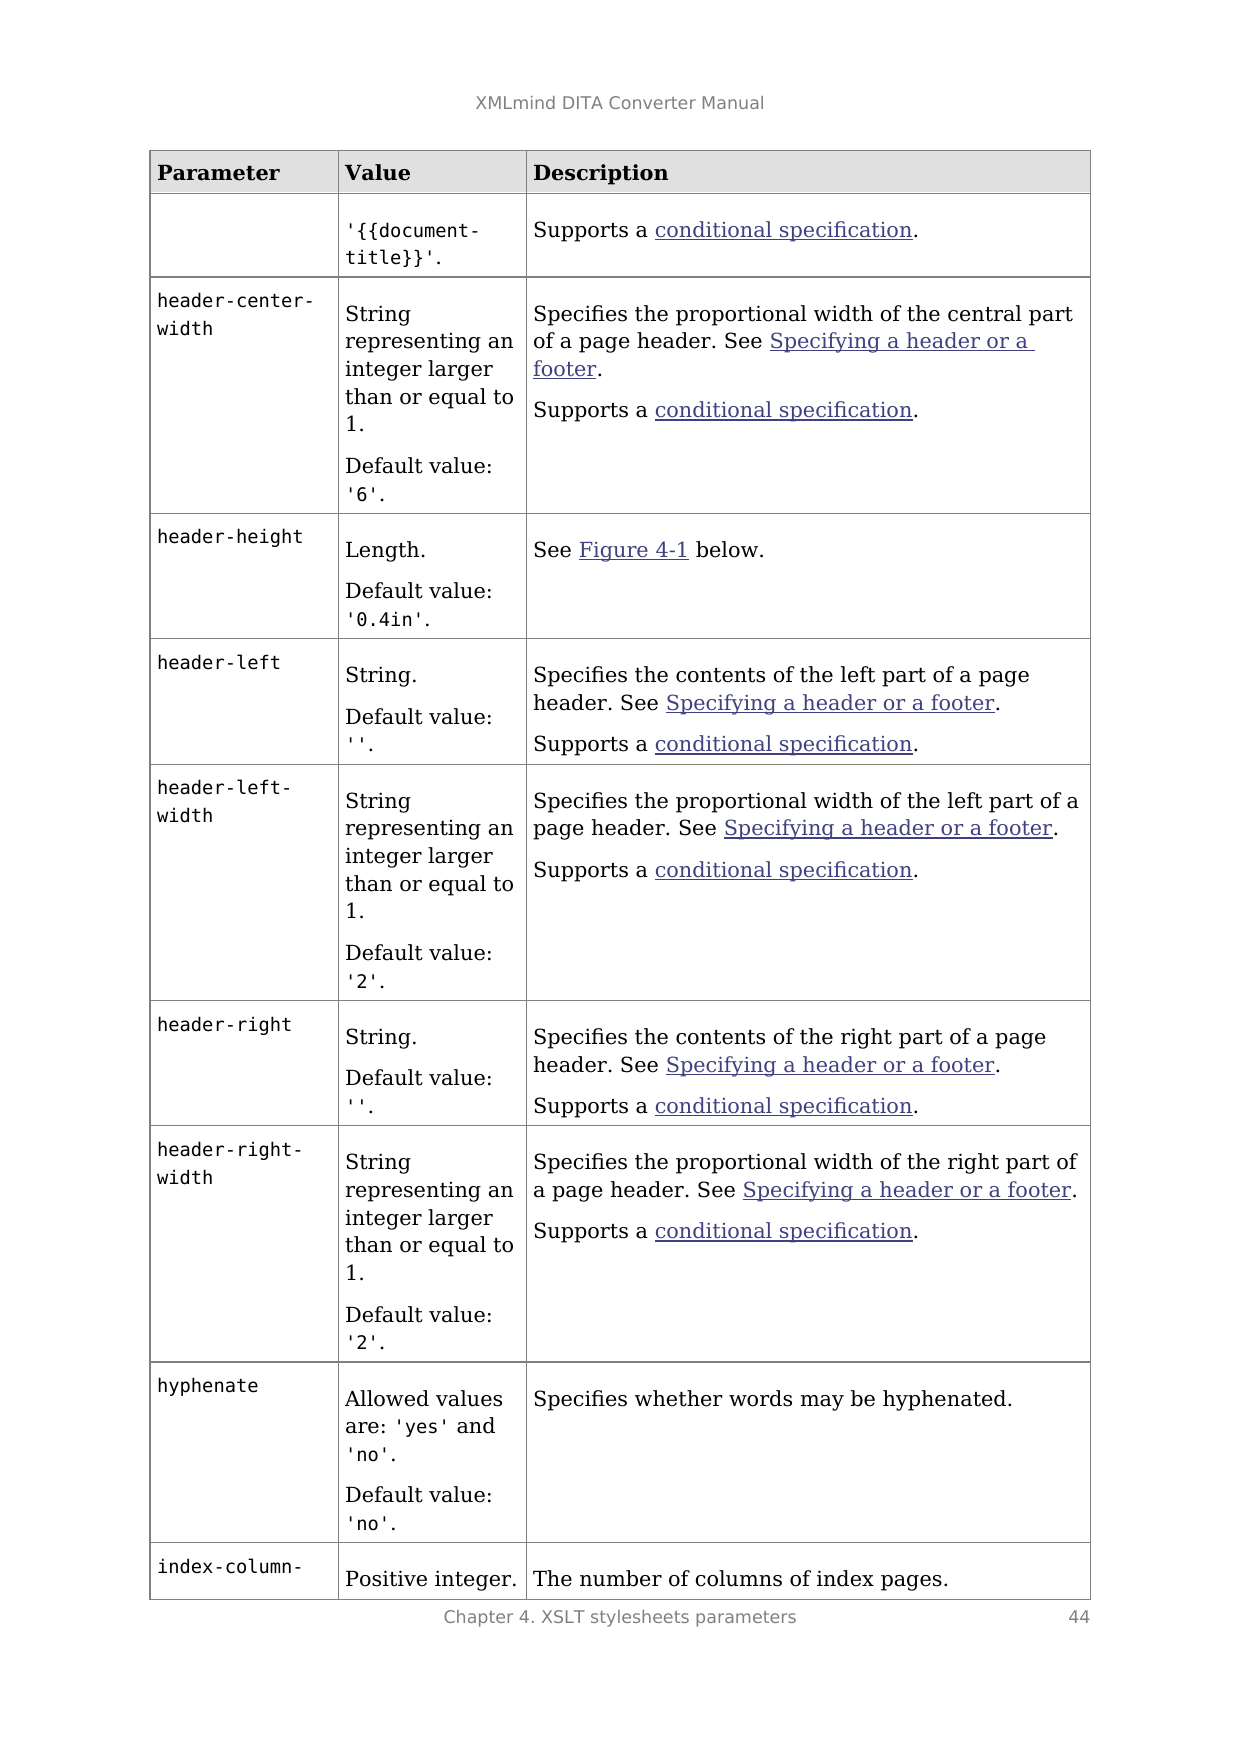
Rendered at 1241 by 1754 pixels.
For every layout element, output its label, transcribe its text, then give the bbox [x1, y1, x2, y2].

table_cell Length. Default value: '0.4in'. [339, 514, 526, 638]
table_header Value [339, 151, 526, 192]
table_cell String. Default value: ''. [339, 1001, 526, 1125]
table_cell header-right-width [151, 1126, 338, 1361]
table_cell Specifies the proportional width of the right part of a page header. See Specifying a header or a footer. Supports a conditional specification. [527, 1126, 1090, 1361]
table_cell String representing an integer larger than or equal to 1. Default value: '2'. [339, 765, 526, 1000]
table_header Parameter [151, 151, 338, 192]
table_cell index-column- [151, 1543, 338, 1598]
table_cell String. Default value: ''. [339, 639, 526, 763]
table_cell Specifies the contents of the left part of a page header. See Specifying a header or a footer. Supports a conditional specification. [527, 639, 1090, 763]
table_cell Specifies the proportional width of the central part of a page header. See Specifying a header or a footer. Supports a conditional specification. [527, 278, 1090, 513]
table_cell Specifies the contents of the right part of a page header. See Specifying a header or a footer. Supports a conditional specification. [527, 1001, 1090, 1125]
table_cell header-left-width [151, 765, 338, 1000]
table_cell '{{document-title}}'. [339, 194, 526, 276]
table_cell Specifies whether words may be hyphenated. [527, 1363, 1090, 1542]
table_cell String representing an integer larger than or equal to 1. Default value: '6'. [339, 278, 526, 513]
table_cell Supports a conditional specification. [527, 194, 1090, 276]
table_cell Specifies the proportional width of the left part of a page header. See Specifying a header or a footer. Supports a conditional specification. [527, 765, 1090, 1000]
table_cell header-center-width [151, 278, 338, 513]
table_cell header-height [151, 514, 338, 638]
table_cell header-right [151, 1001, 338, 1125]
table_cell hyphenate [151, 1363, 338, 1542]
table_cell Allowed values are: 'yes' and 'no'. Default value: 'no'. [339, 1363, 526, 1542]
table_cell [151, 194, 338, 276]
table_cell The number of columns of index pages. [527, 1543, 1090, 1598]
table_cell See Figure 4-1 below. [527, 514, 1090, 638]
table_cell Positive integer. [339, 1543, 526, 1598]
table_cell String representing an integer larger than or equal to 1. Default value: '2'. [339, 1126, 526, 1361]
table_header Description [527, 151, 1090, 192]
table_cell header-left [151, 639, 338, 763]
